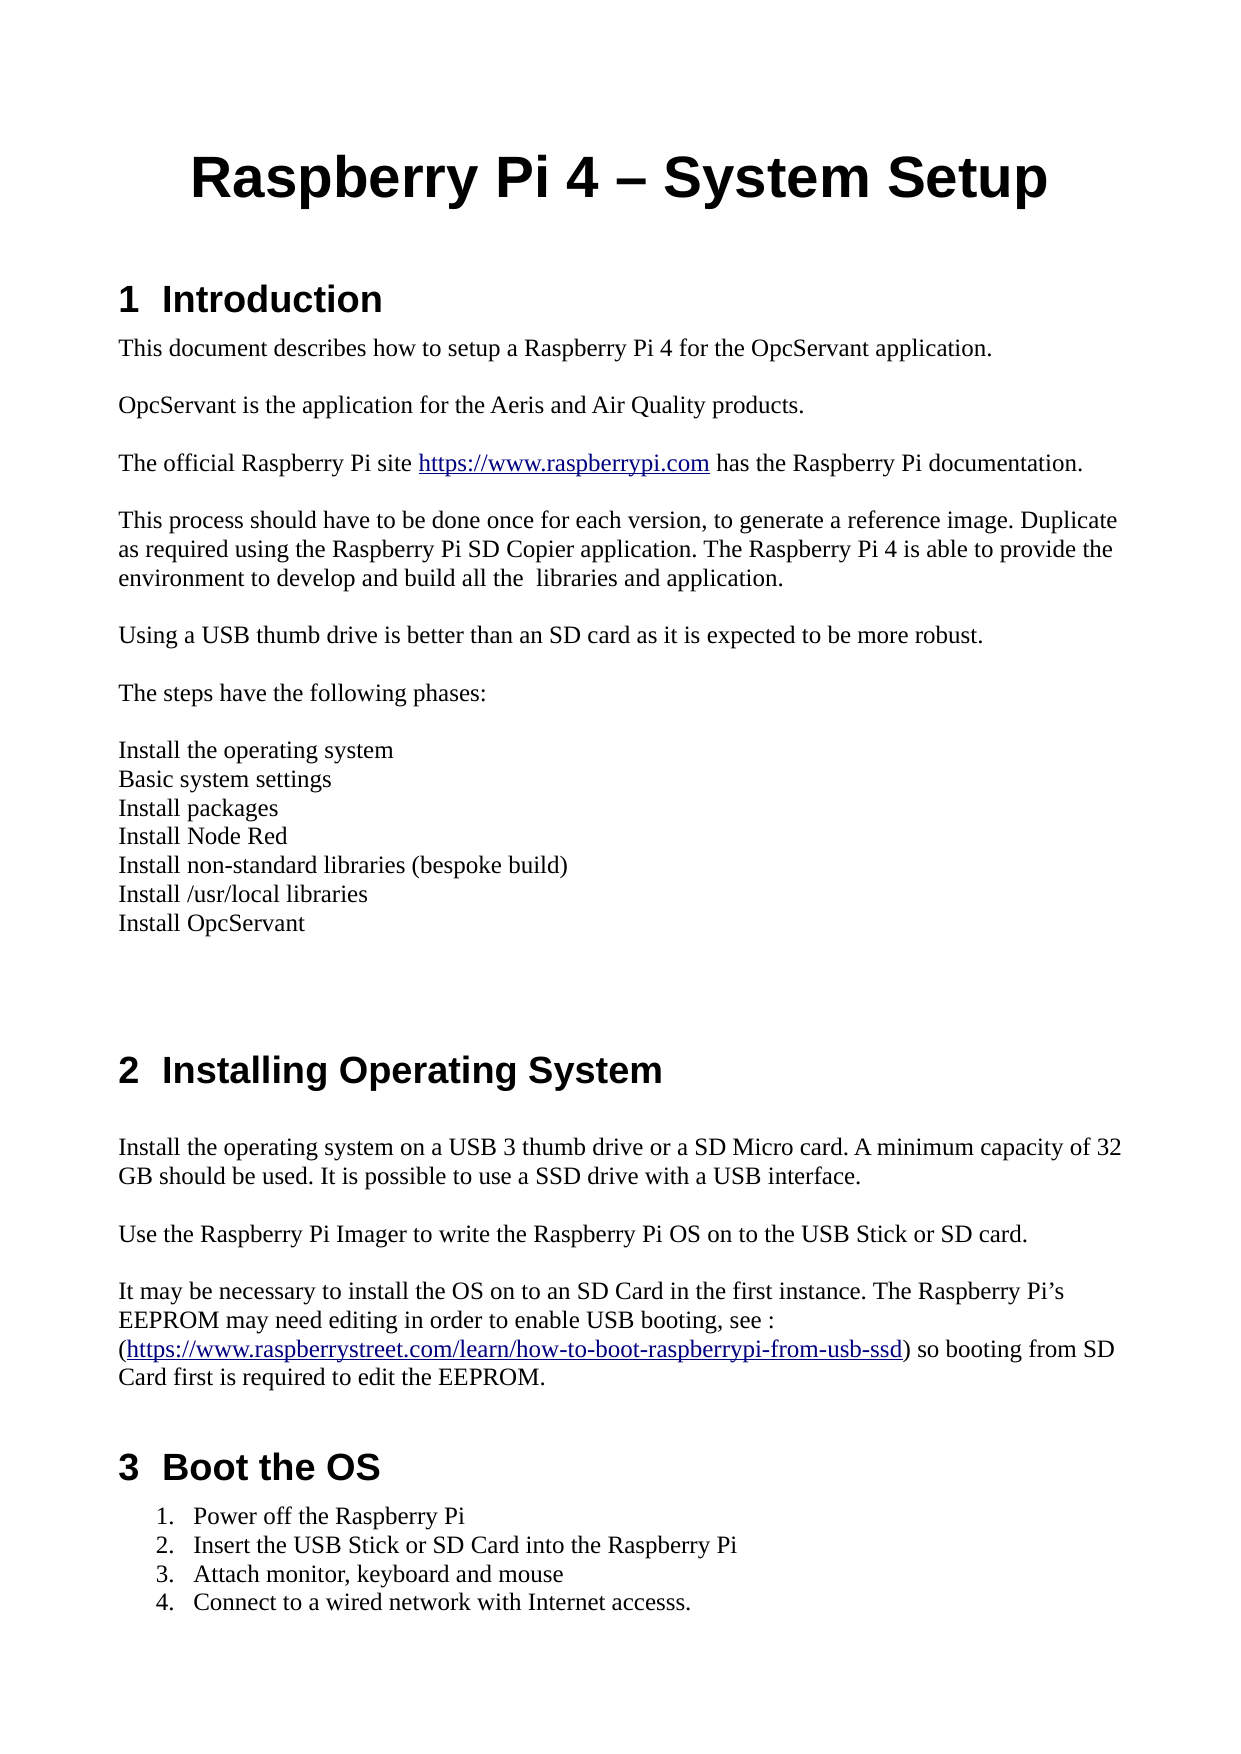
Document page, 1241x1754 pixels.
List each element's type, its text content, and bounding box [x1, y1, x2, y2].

text Use the Raspberry Pi Imager to write the Raspberry Pi OS on to the USB Stick or SD card. [118, 1219, 1122, 1247]
text Install non-standard libraries (bespoke build) [118, 850, 1122, 879]
text This document describes how to setup a Raspberry Pi 4 for the OpcServant application. [118, 333, 1122, 361]
text Install OpcServant [118, 908, 1122, 936]
title Raspberry Pi 4 – System Setup [118, 143, 1122, 210]
text Install /usr/local libraries [118, 879, 1122, 908]
subtitle Introduction [118, 276, 1122, 320]
text The steps have the following phases: [118, 678, 1122, 706]
text Install Node Red [118, 821, 1122, 850]
text The official Raspberry Pi site https://www.raspberrypi.com has the Raspberry Pi documentation. [118, 448, 1122, 476]
list Connect to a wired network with Internet accesss. [156, 1587, 1122, 1616]
subtitle Boot the OS [118, 1445, 1122, 1489]
list Insert the USB Stick or SD Card into the Raspberry Pi [156, 1530, 1122, 1559]
text Install packages [118, 793, 1122, 821]
list Attach monitor, keyboard and mouse [156, 1559, 1122, 1587]
text OpcServant is the application for the Aeris and Air Quality products. [118, 390, 1122, 419]
text Using a USB thumb drive is better than an SD card as it is expected to be more robust. [118, 620, 1122, 649]
text Install the operating system on a USB 3 thumb drive or a SD Micro card. A minimum capacity of 32 GB should be used. It is possible to use a SSD drive with a USB interface. [118, 1132, 1122, 1190]
text This process should have to be done once for each version, to generate a reference image. Duplicate as required using the Raspberry Pi SD Copier application. The Raspberry Pi 4 is able to provide the environment to develop and build all the libraries and application. [118, 505, 1122, 591]
text Install the operating system [118, 735, 1122, 764]
text It may be necessary to install the OS on to an SD Card in the first instance. The Raspberry Pi’s EEPROM may need editing in order to enable USB booting, see : (https://www.raspberrystreet.com/learn/how-to-boot-raspberrypi-from-usb-ssd) so booting from SD Card first is required to edit the EEPROM. [118, 1276, 1122, 1391]
text Basic system settings [118, 764, 1122, 793]
list Power off the Raspberry Pi [156, 1501, 1122, 1530]
subtitle Installing Operating System [118, 1048, 1122, 1091]
